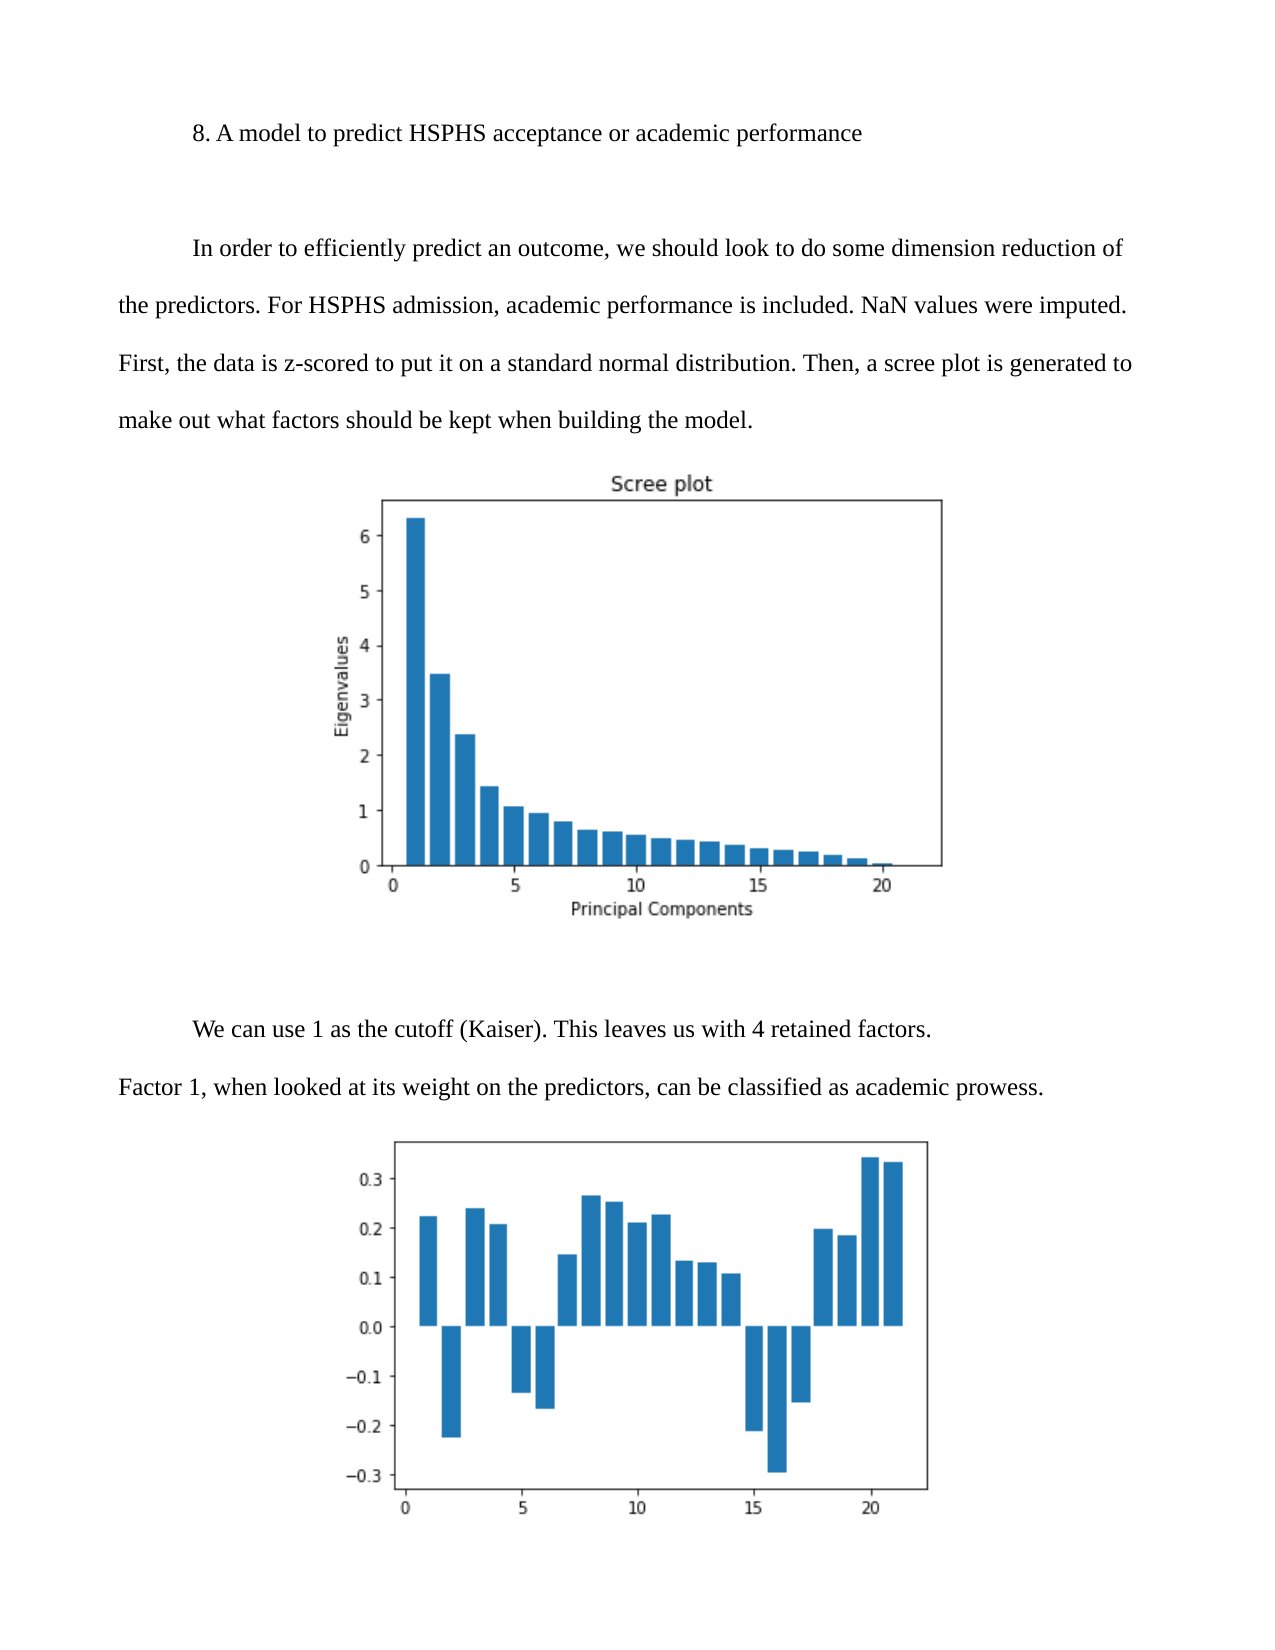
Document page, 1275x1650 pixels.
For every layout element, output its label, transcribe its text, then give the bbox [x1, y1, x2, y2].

picture [323, 463, 953, 929]
text 8. A model to predict HSPHS acceptance or academic performance [118, 118, 1157, 147]
text Factor 1, when looked at its weight on the predictors, can be classified as academic prowess. [118, 1072, 1157, 1101]
picture [334, 1133, 938, 1527]
text We can use 1 as the cutoff (Kaiser). This leaves us with 4 retained factors. [118, 1014, 1157, 1043]
text In order to efficiently predict an outcome, we should look to do some dimension reduction of the predictors. For HSPHS admission, academic performance is included. NaN values were imputed. First, the data is z-scored to put it on a standard normal distribution. Then, a scree plot is generated to make out what factors should be kept when building the model. [118, 233, 1157, 434]
